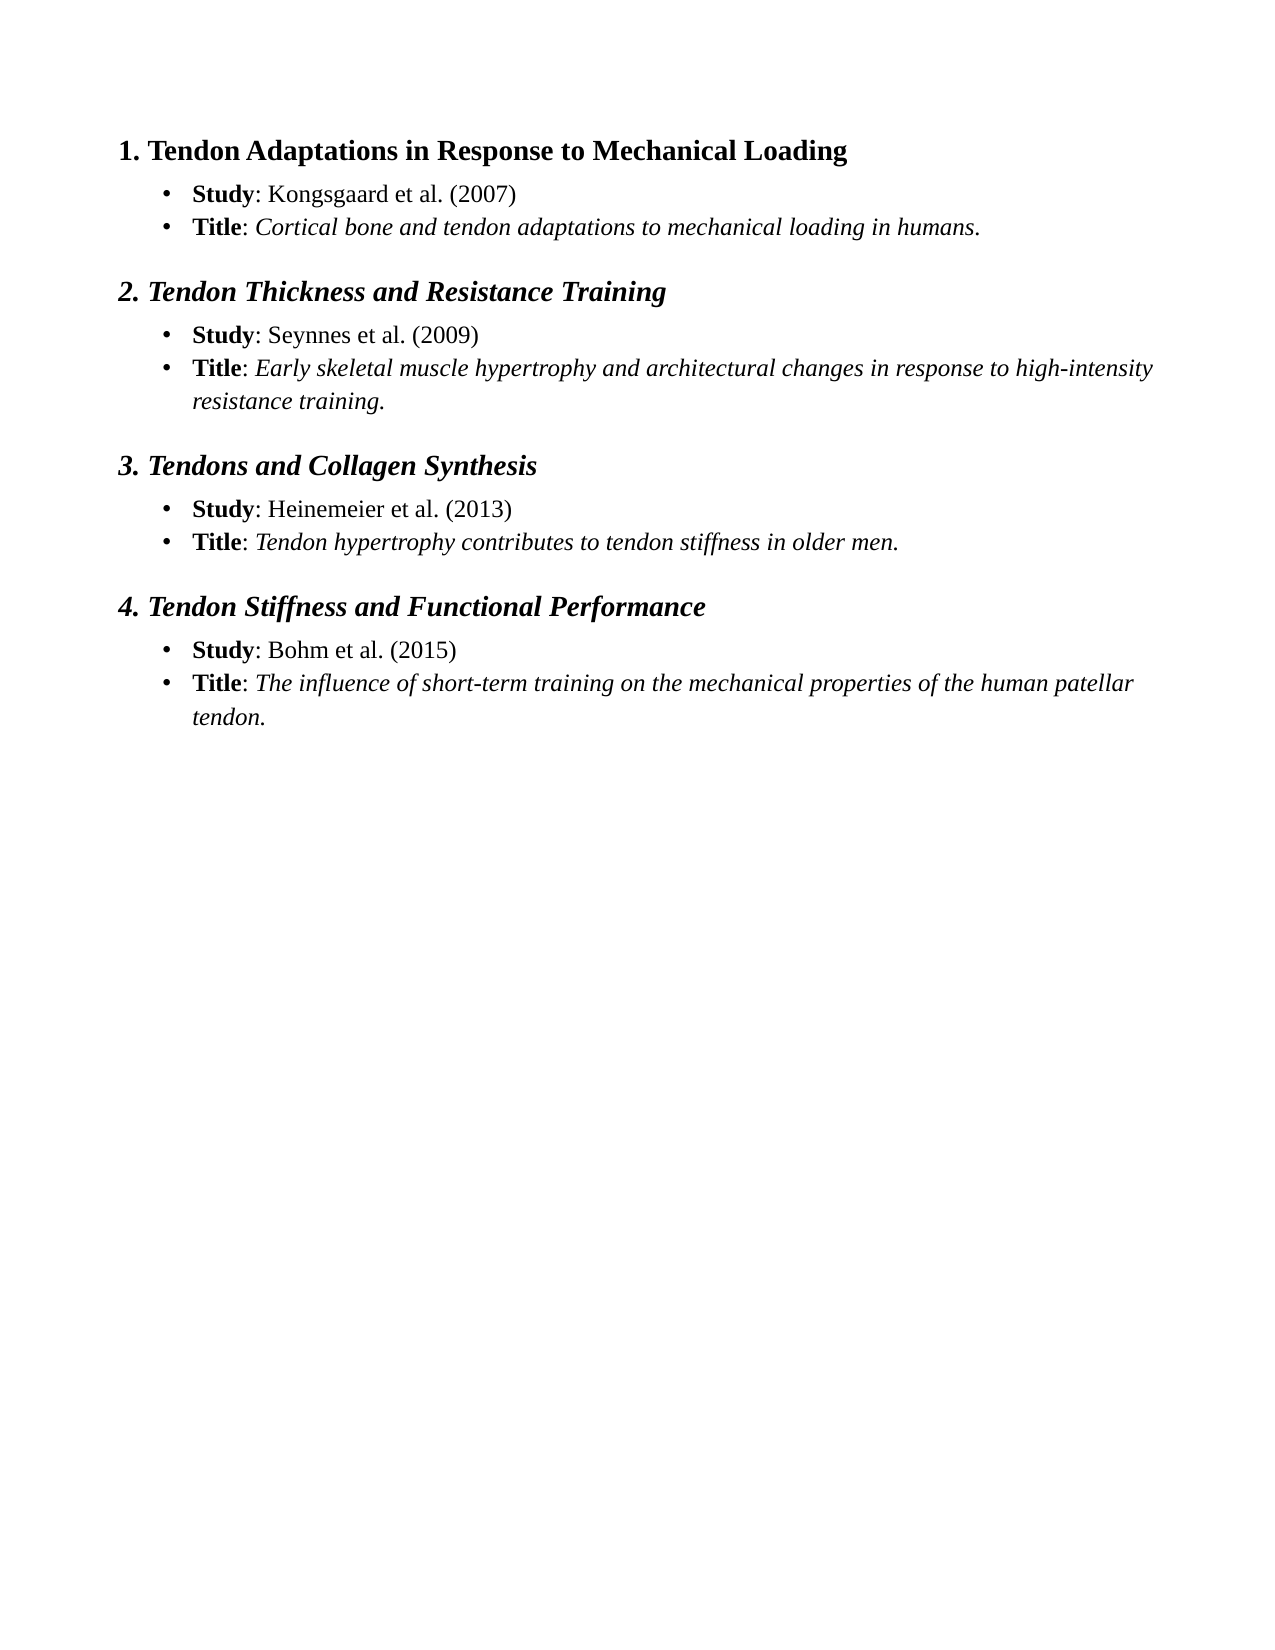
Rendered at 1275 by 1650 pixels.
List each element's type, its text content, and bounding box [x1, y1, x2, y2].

list Title: The influence of short-term training on the mechanical properties of the human patellar tendon. [162, 668, 1157, 730]
subtitle 4. Tendon Stiffness and Functional Performance [118, 589, 1157, 623]
list Study: Kongsgaard et al. (2007) [162, 179, 1157, 207]
subtitle 2. Tendon Thickness and Resistance Training [118, 274, 1157, 307]
list Study: Heinemeier et al. (2013) [162, 494, 1157, 523]
list Title: Cortical bone and tendon adaptations to mechanical loading in humans. [162, 212, 1157, 241]
list Title: Early skeletal muscle hypertrophy and architectural changes in response to high-intensity resistance training. [162, 353, 1157, 415]
list Title: Tendon hypertrophy contributes to tendon stiffness in older men. [162, 527, 1157, 556]
subtitle 3. Tendons and Collagen Synthesis [118, 448, 1157, 482]
subtitle 1. Tendon Adaptations in Response to Mechanical Loading [118, 133, 1157, 166]
list Study: Bohm et al. (2015) [162, 636, 1157, 664]
list Study: Seynnes et al. (2009) [162, 320, 1157, 349]
